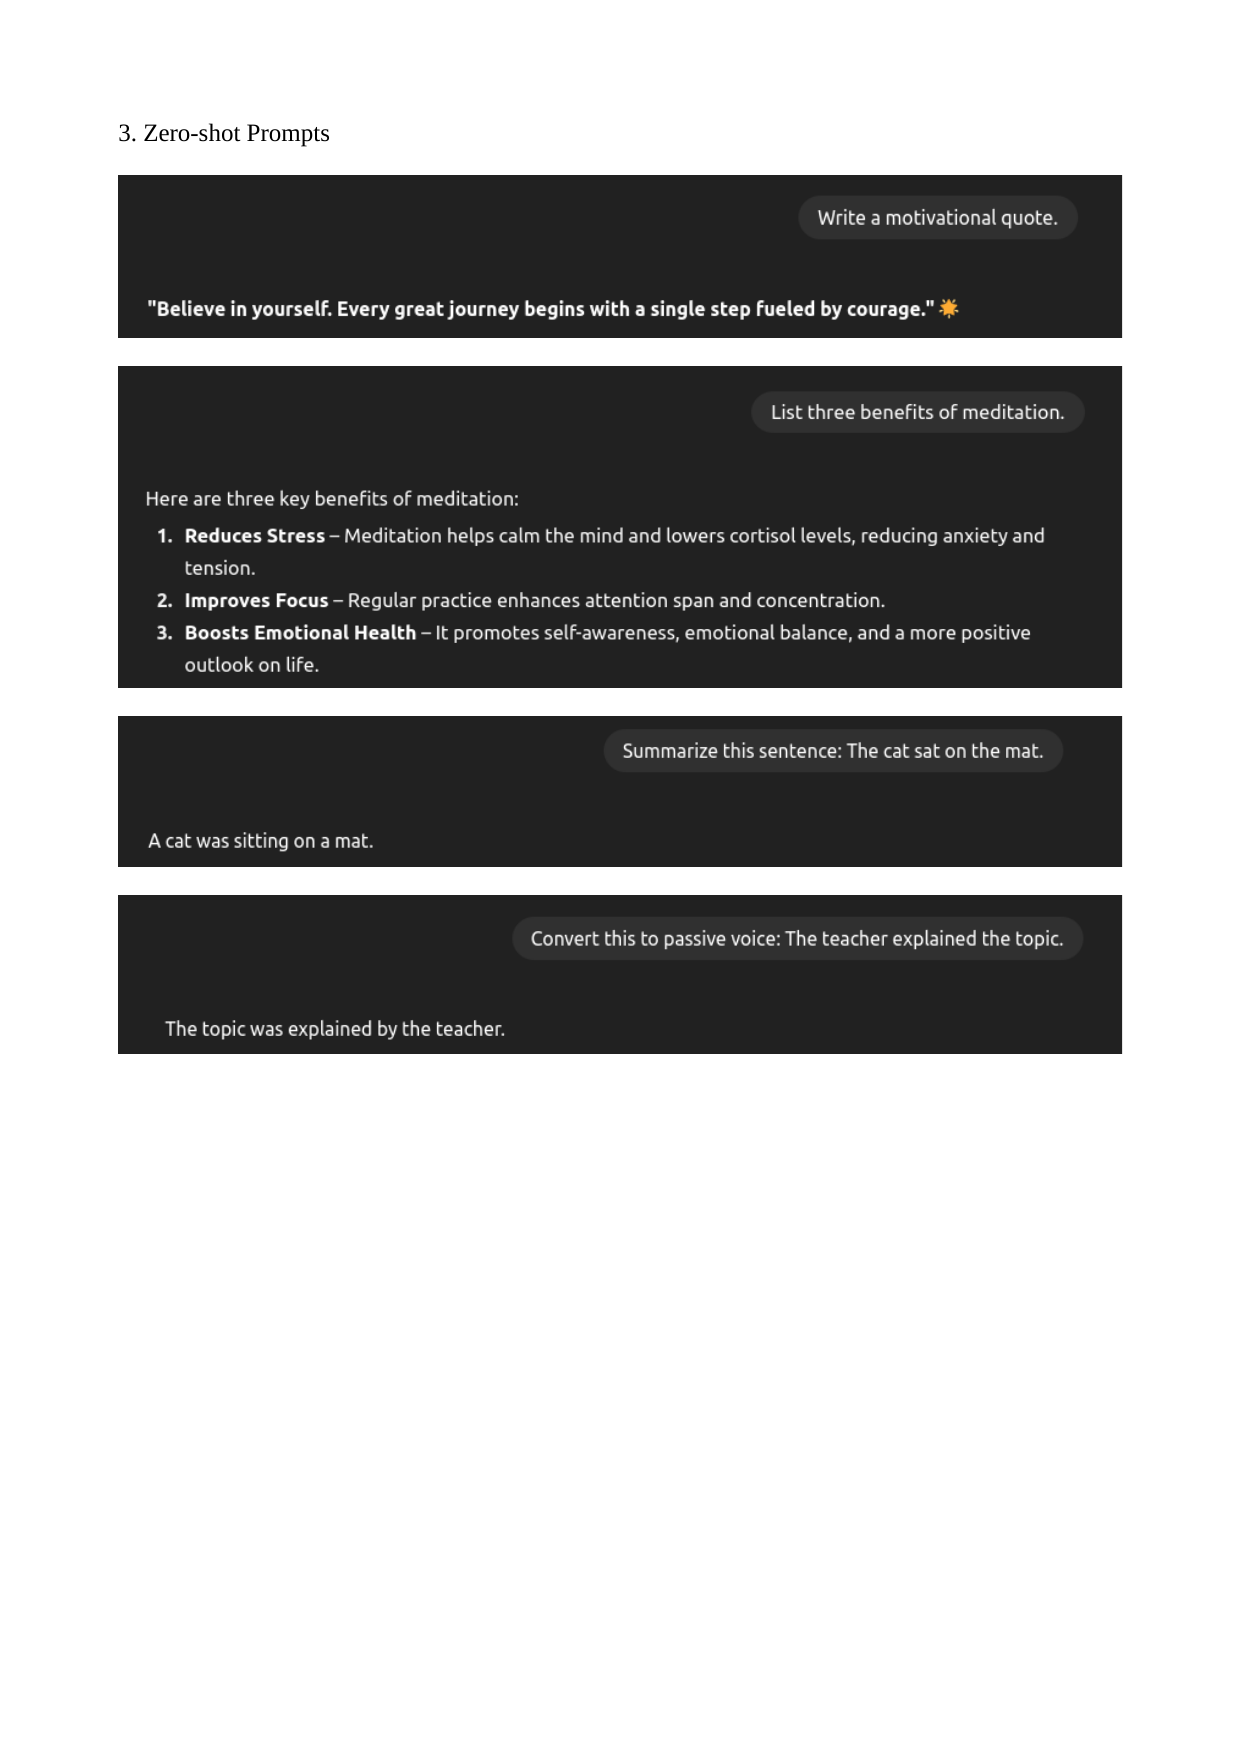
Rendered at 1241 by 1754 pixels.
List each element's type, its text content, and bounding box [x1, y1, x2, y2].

picture [118, 895, 1123, 1054]
picture [118, 716, 1123, 867]
picture [118, 366, 1123, 688]
picture [118, 175, 1123, 338]
text 3. Zero-shot Prompts [118, 118, 1122, 147]
